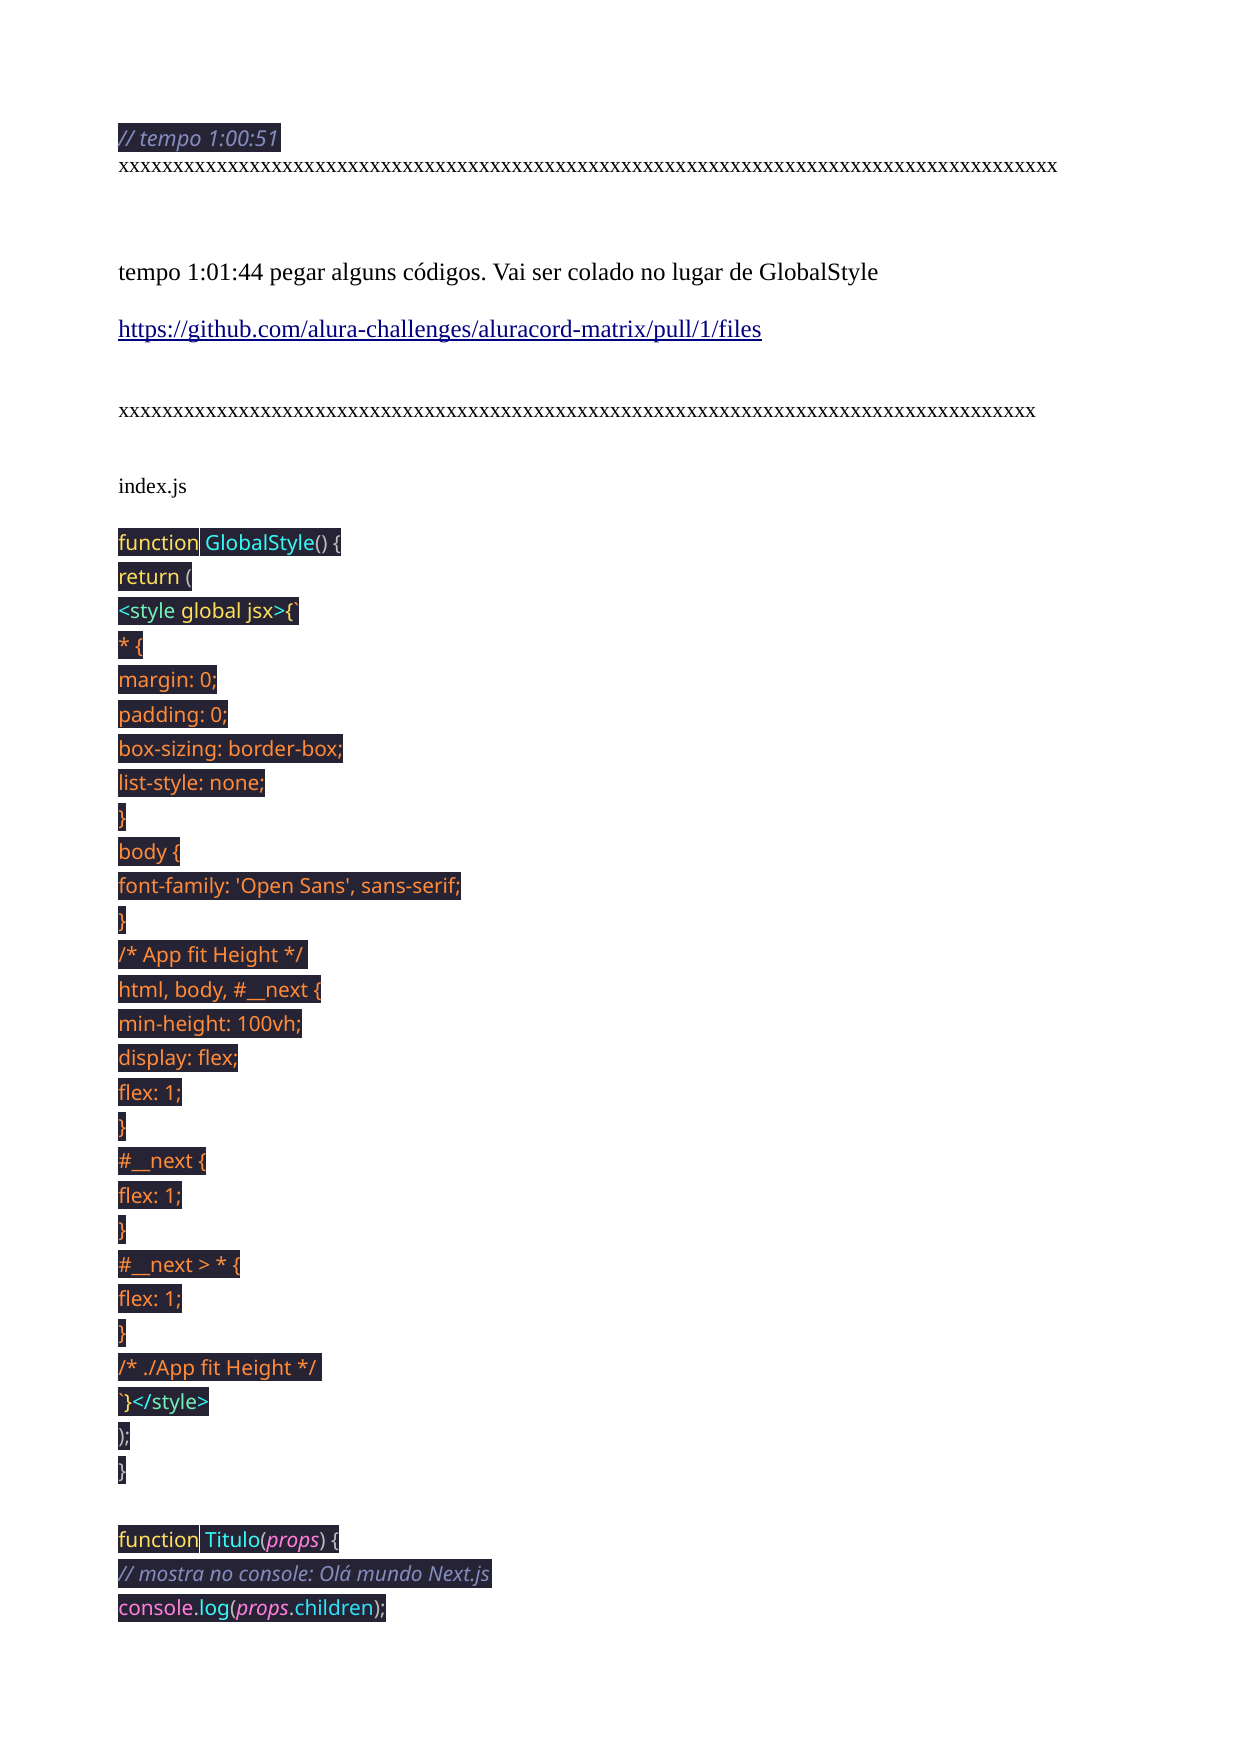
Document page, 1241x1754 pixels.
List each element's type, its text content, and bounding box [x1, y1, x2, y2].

text xxxxxxxxxxxxxxxxxxxxxxxxxxxxxxxxxxxxxxxxxxxxxxxxxxxxxxxxxxxxxxxxxxxxxxxxxxxxxxxxxxxx [118, 397, 1122, 422]
text tempo 1:01:44 pegar alguns códigos. Vai ser colado no lugar de GlobalStyle [118, 257, 1122, 286]
text function Titulo(props) { [118, 1519, 1122, 1553]
text } [118, 1209, 1122, 1244]
text flex: 1; [118, 1072, 1122, 1106]
text * { [118, 625, 1122, 659]
text padding: 0; [118, 694, 1122, 728]
text min-height: 100vh; [118, 1003, 1122, 1038]
text flex: 1; [118, 1278, 1122, 1313]
text html, body, #__next { [118, 969, 1122, 1003]
text } [118, 797, 1122, 831]
text xxxxxxxxxxxxxxxxxxxxxxxxxxxxxxxxxxxxxxxxxxxxxxxxxxxxxxxxxxxxxxxxxxxxxxxxxxxxxxxxxxxxxx [118, 152, 1122, 178]
text #__next { [118, 1141, 1122, 1175]
text display: flex; [118, 1038, 1122, 1072]
text ); [118, 1416, 1122, 1450]
text /* App fit Height */ [118, 934, 1122, 969]
text // tempo 1:00:51 [118, 118, 1122, 152]
text `}</style> [118, 1381, 1122, 1416]
text console.log(props.children); [118, 1588, 1122, 1622]
text return ( [118, 556, 1122, 591]
text <style global jsx>{` [118, 591, 1122, 625]
text } [118, 1313, 1122, 1347]
text } [118, 900, 1122, 934]
text font-family: 'Open Sans', sans-serif; [118, 866, 1122, 900]
text #__next > * { [118, 1244, 1122, 1278]
text margin: 0; [118, 659, 1122, 694]
text list-style: none; [118, 763, 1122, 797]
text // mostra no console: Olá mundo Next.js [118, 1553, 1122, 1588]
text flex: 1; [118, 1175, 1122, 1209]
text } [118, 1106, 1122, 1141]
text /* ./App fit Height */ [118, 1347, 1122, 1381]
text box-sizing: border-box; [118, 728, 1122, 763]
text } [118, 1450, 1122, 1484]
text function GlobalStyle() { [118, 522, 1122, 556]
text index.js [118, 473, 1122, 498]
text body { [118, 831, 1122, 866]
text https://github.com/alura-challenges/aluracord-matrix/pull/1/files [118, 314, 1122, 343]
